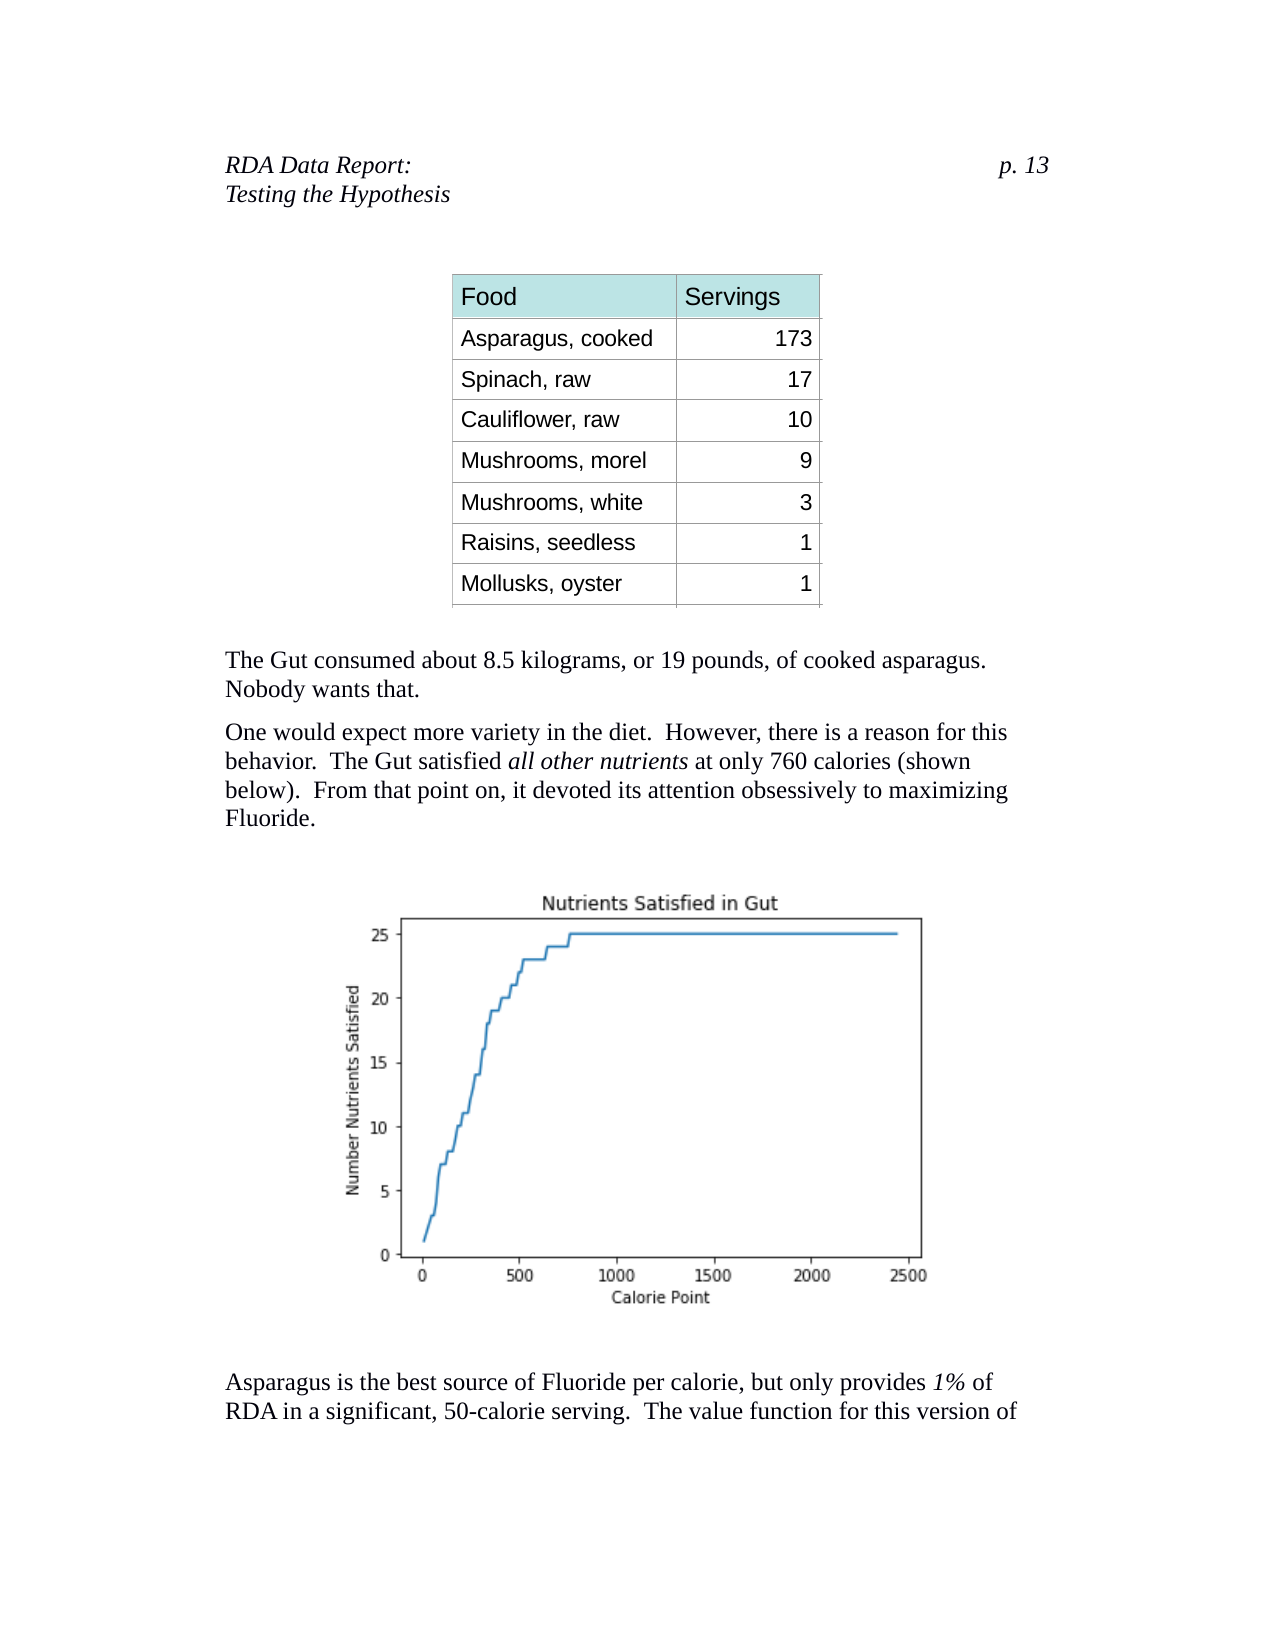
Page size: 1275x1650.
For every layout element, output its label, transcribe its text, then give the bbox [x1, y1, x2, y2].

text One would expect more variety in the diet. However, there is a reason for this behavior. The Gut satisfied all other nutrients at only 760 calories (shown below). From that point on, it devoted its attention obsessively to maximizing Fluoride. [225, 717, 1050, 832]
text The Gut consumed about 8.5 kilograms, or 19 pounds, of cooked asparagus. Nobody wants that. [225, 237, 1050, 703]
text Asparagus is the best source of Fluoride per calorie, but only provides 1% of RDA in a significant, 50-calorie serving. The value function for this version of [225, 847, 1050, 1425]
picture [337, 884, 938, 1316]
